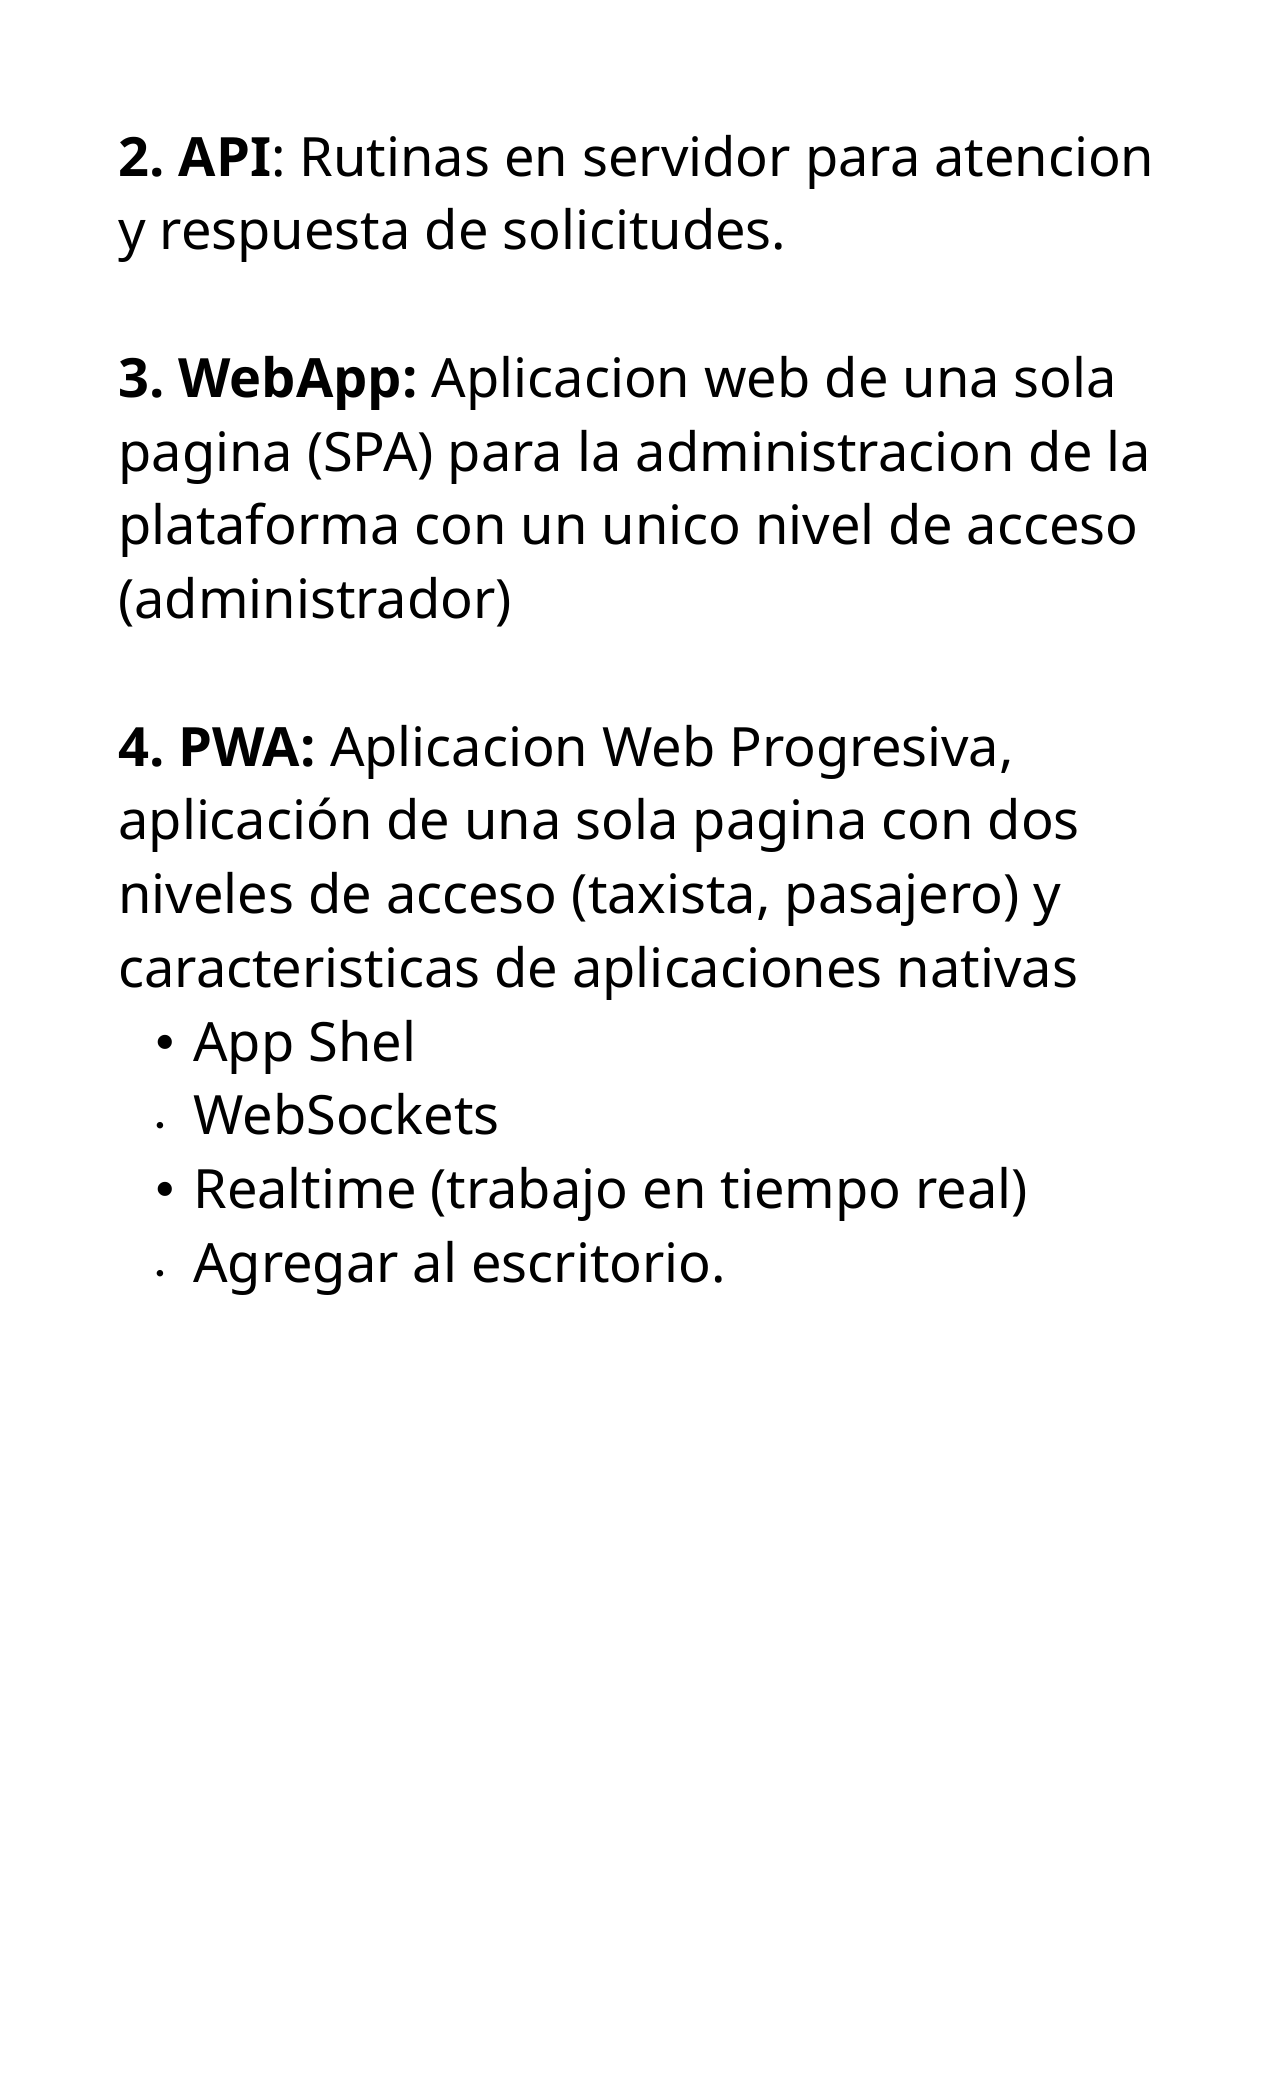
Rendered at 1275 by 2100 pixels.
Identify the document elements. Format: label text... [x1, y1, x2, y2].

text 3. WebApp: Aplicacion web de una sola pagina (SPA) para la administracion de la plataforma con un unico nivel de acceso (administrador) [118, 339, 1157, 634]
list Agregar al escritorio. [156, 1224, 1157, 1298]
list Realtime (trabajo en tiempo real) [156, 1151, 1157, 1224]
list App Shel [156, 1003, 1157, 1077]
list WebSockets [156, 1077, 1157, 1151]
text 4. PWA: Aplicacion Web Progresiva, aplicación de una sola pagina con dos niveles de acceso (taxista, pasajero) y caracteristicas de aplicaciones nativas [118, 708, 1157, 1003]
text 2. API: Rutinas en servidor para atencion y respuesta de solicitudes. [118, 118, 1157, 266]
